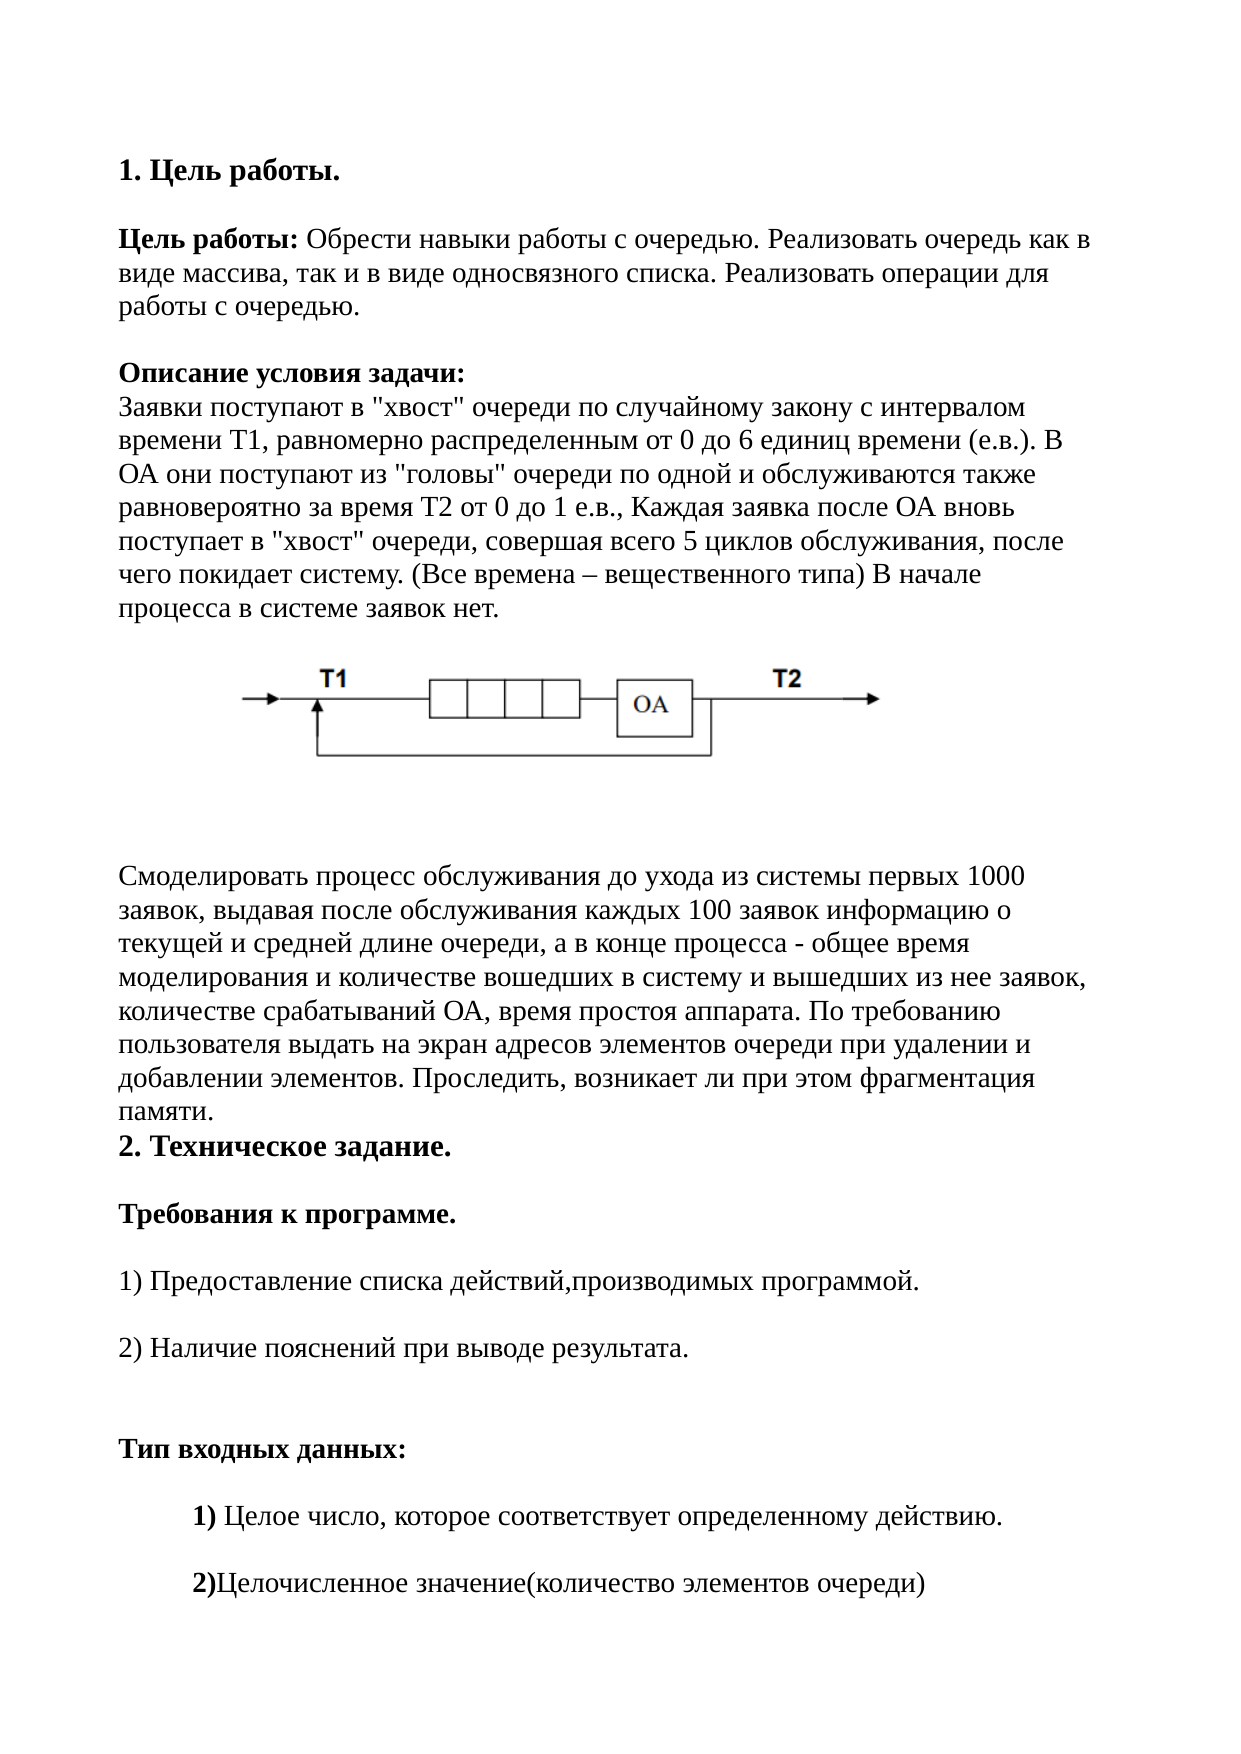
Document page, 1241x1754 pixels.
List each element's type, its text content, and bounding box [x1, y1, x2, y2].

text поступает в "хвост" очереди, совершая всего 5 циклов обслуживания, после [118, 523, 1122, 557]
text 1) Предоставление списка действий,производимых программой. [118, 1263, 1122, 1297]
picture [204, 642, 908, 773]
text добавлении элементов. Проследить, возникает ли при этом фрагментация [118, 1060, 1122, 1093]
text Описание условия задачи: [118, 355, 1122, 389]
text количестве срабатываний ОА, время простоя аппарата. По требованию [118, 993, 1122, 1026]
text Смоделировать процесс обслуживания до ухода из системы первых 1000 [118, 858, 1122, 892]
text ОА они поступают из "головы" очереди по одной и обслуживаются также [118, 456, 1122, 489]
text 1. Цель работы. [118, 152, 1122, 188]
text времени Т1, равномерно распределенным от 0 до 6 единиц времени (е.в.). В [118, 422, 1122, 456]
text 1) Целое число, которое соответствует определенному действию. [118, 1498, 1122, 1532]
text Цель работы: Обрести навыки работы с очередью. Реализовать очередь как в виде массива, так и в виде односвязного списка. Реализовать операции для работы с очередью. [118, 221, 1122, 322]
text памяти. [118, 1093, 1122, 1127]
text заявок, выдавая после обслуживания каждых 100 заявок информацию о [118, 892, 1122, 926]
text 2. Техническое задание. [118, 1127, 1122, 1163]
text 2) Наличие пояснений при выводе результата. [118, 1330, 1122, 1364]
text процесса в системе заявок нет. [118, 590, 1122, 624]
text Тип входных данных: [118, 1431, 1122, 1464]
text равновероятно за время Т2 от 0 до 1 е.в., Каждая заявка после ОА вновь [118, 489, 1122, 523]
text Заявки поступают в "хвост" очереди по случайному закону с интервалом [118, 389, 1122, 422]
text Требования к программе. [118, 1196, 1122, 1230]
text текущей и средней длине очереди, а в конце процесса - общее время [118, 926, 1122, 959]
text чего покидает систему. (Все времена – вещественного типа) В начале [118, 557, 1122, 590]
text моделирования и количестве вошедших в систему и вышедших из нее заявок, [118, 959, 1122, 993]
text 2)Целочисленное значение(количество элементов очереди) [118, 1565, 1122, 1599]
text пользователя выдать на экран адресов элементов очереди при удалении и [118, 1026, 1122, 1060]
